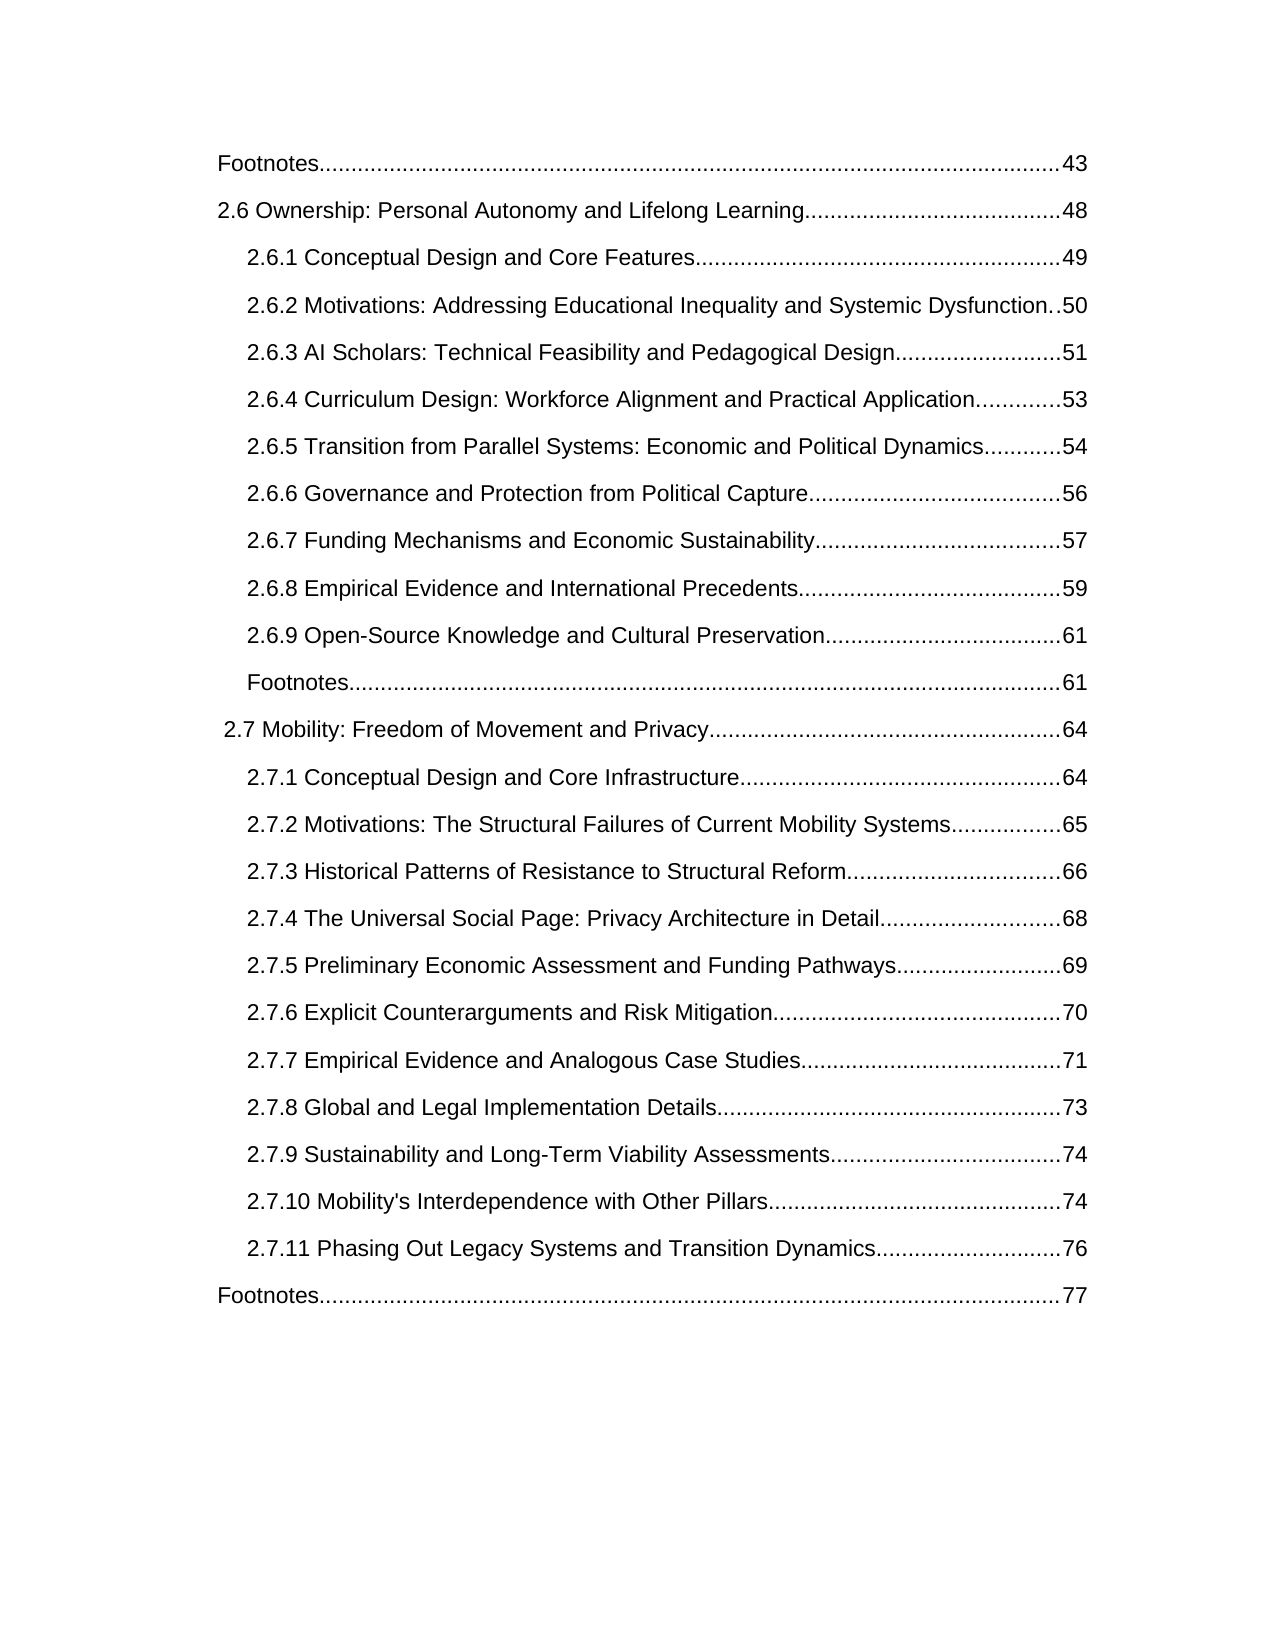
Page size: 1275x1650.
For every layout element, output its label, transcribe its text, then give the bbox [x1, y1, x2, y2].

text 2.6.7 Funding Mechanisms and Economic Sustainability 57 [247, 527, 1087, 554]
text Footnotes 77 [217, 1282, 1087, 1309]
text 2.7.7 Empirical Evidence and Analogous Case Studies 71 [247, 1047, 1087, 1073]
text 2.6.8 Empirical Evidence and International Precedents 59 [247, 575, 1087, 601]
text 2.6.1 Conceptual Design and Core Features 49 [247, 244, 1087, 271]
text 2.7.6 Explicit Counterarguments and Risk Mitigation 70 [247, 999, 1087, 1026]
text 2.6.5 Transition from Parallel Systems: Economic and Political Dynamics 54 [247, 433, 1087, 459]
text 2.6.4 Curriculum Design: Workforce Alignment and Practical Application 53 [247, 386, 1087, 412]
text 2.7.9 Sustainability and Long-Term Viability Assessments 74 [247, 1141, 1087, 1167]
text 2.6.3 AI Scholars: Technical Feasibility and Pedagogical Design 51 [247, 339, 1087, 365]
text 2.6.6 Governance and Protection from Political Capture 56 [247, 480, 1087, 507]
text 2.7.3 Historical Patterns of Resistance to Structural Reform 66 [247, 858, 1087, 884]
text 2.7.10 Mobility's Interdependence with Other Pillars 74 [247, 1188, 1087, 1214]
text 2.7.4 The Universal Social Page: Privacy Architecture in Detail 68 [247, 905, 1087, 931]
text 2.6.9 Open-Source Knowledge and Cultural Preservation 61 [247, 622, 1087, 648]
text 2.6 Ownership: Personal Autonomy and Lifelong Learning 48 [217, 197, 1087, 223]
text 2.7.2 Motivations: The Structural Failures of Current Mobility Systems 65 [247, 811, 1087, 837]
text Footnotes 43 [217, 150, 1087, 176]
text 2.7 Mobility: Freedom of Movement and Privacy 64 [217, 716, 1087, 743]
text 2.7.8 Global and Legal Implementation Details 73 [247, 1094, 1087, 1120]
text 2.7.5 Preliminary Economic Assessment and Funding Pathways 69 [247, 952, 1087, 978]
text 2.6.2 Motivations: Addressing Educational Inequality and Systemic Dysfunction 50 [247, 292, 1087, 318]
text 2.7.1 Conceptual Design and Core Infrastructure 64 [247, 763, 1087, 790]
text 2.7.11 Phasing Out Legacy Systems and Transition Dynamics 76 [247, 1235, 1087, 1262]
text Footnotes 61 [247, 669, 1087, 695]
